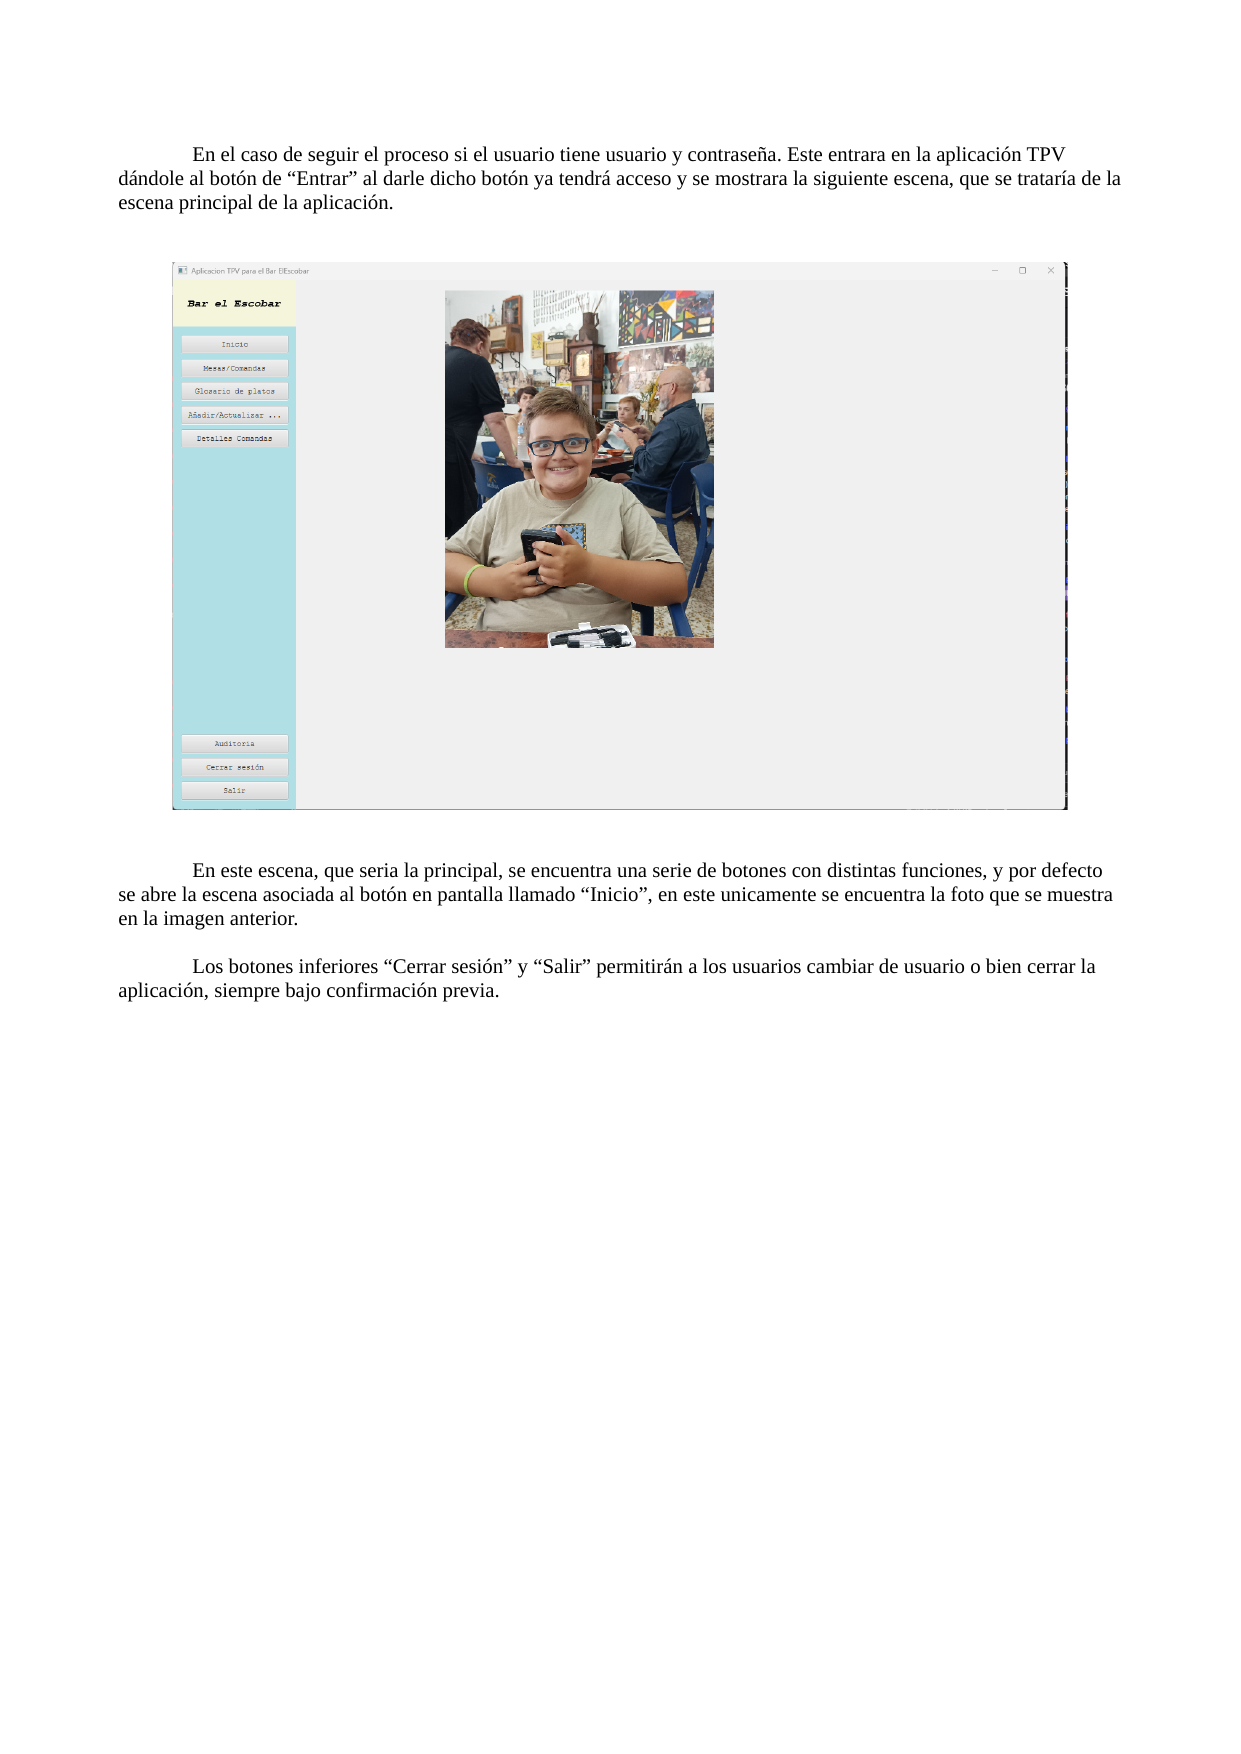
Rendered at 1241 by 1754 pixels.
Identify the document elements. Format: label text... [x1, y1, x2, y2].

text En el caso de seguir el proceso si el usuario tiene usuario y contraseña. Este entrara en la aplicación TPV dándole al botón de “Entrar” al darle dicho botón ya tendrá acceso y se mostrara la siguiente escena, que se trataría de la escena principal de la aplicación. [118, 142, 1122, 214]
text Los botones inferiores “Cerrar sesión” y “Salir” permitirán a los usuarios cambiar de usuario o bien cerrar la aplicación, siempre bajo confirmación previa. [118, 954, 1122, 1002]
picture [172, 262, 1068, 810]
text En este escena, que seria la principal, se encuentra una serie de botones con distintas funciones, y por defecto se abre la escena asociada al botón en pantalla llamado “Inicio”, en este unicamente se encuentra la foto que se muestra en la imagen anterior. [118, 858, 1122, 930]
